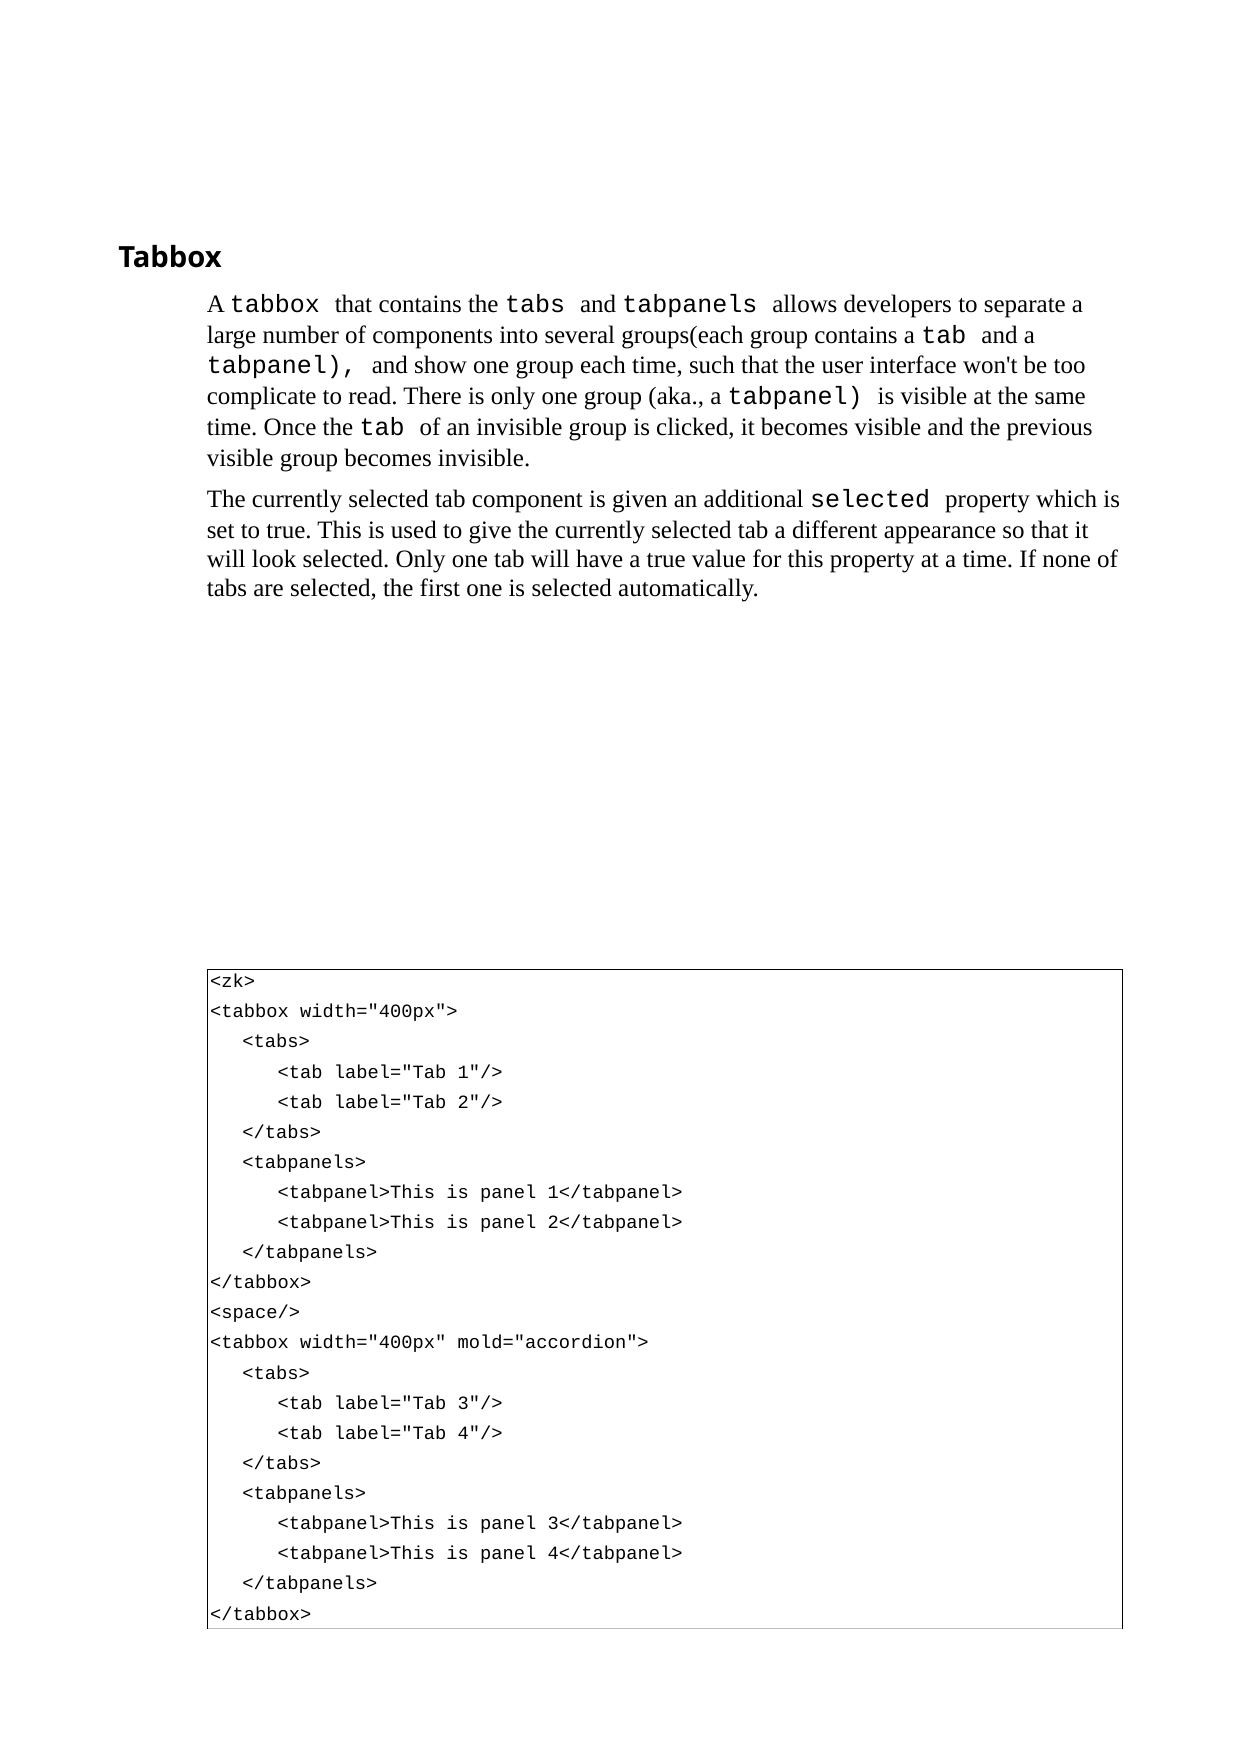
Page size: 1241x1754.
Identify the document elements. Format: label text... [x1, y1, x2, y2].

text <space/> [208, 1300, 1122, 1324]
text <tabpanel>This is panel 4</tabpanel> [208, 1541, 1122, 1565]
text <tabs> [208, 1029, 1122, 1053]
subtitle Tabbox [118, 237, 1122, 276]
text <tabbox width="400px" mold="accordion"> [208, 1330, 1122, 1354]
text <tabs> [208, 1360, 1122, 1385]
text <tab label="Tab 3"/> [208, 1391, 1122, 1415]
text </tabbox> [208, 1270, 1122, 1294]
text <tabpanels> [208, 1150, 1122, 1174]
text </tabpanels> [208, 1240, 1122, 1264]
text </tabs> [208, 1119, 1122, 1144]
text <tabpanel>This is panel 3</tabpanel> [208, 1511, 1122, 1535]
text <tab label="Tab 4"/> [208, 1421, 1122, 1445]
text <tab label="Tab 2"/> [208, 1089, 1122, 1114]
text <tab label="Tab 1"/> [208, 1059, 1122, 1084]
text <tabpanel>This is panel 1</tabpanel> [208, 1180, 1122, 1204]
text <tabpanels> [208, 1481, 1122, 1505]
text </tabbox> [208, 1601, 1122, 1628]
text A tabbox that contains the tabs and tabpanels allows developers to separate a large number of components into several groups(each group contains a tab and a tabpanel), and show one group each time, such that the user interface won't be too complicate to read. There is only one group (aka., a tabpanel) is visible at the same time. Once the tab of an invisible group is clicked, it becomes visible and the previous visible group becomes invisible. [207, 289, 1122, 472]
text <tabbox width="400px"> [208, 999, 1122, 1023]
text <zk> [208, 970, 1122, 993]
text </tabpanels> [208, 1571, 1122, 1595]
text </tabs> [208, 1451, 1122, 1475]
text The currently selected tab component is given an additional selected property which is set to true. This is used to give the currently selected tab a different appearance so that it will look selected. Only one tab will have a true value for this property at a time. If none of tabs are selected, the first one is selected automatically. [207, 484, 1122, 601]
text <tabpanel>This is panel 2</tabpanel> [208, 1210, 1122, 1234]
